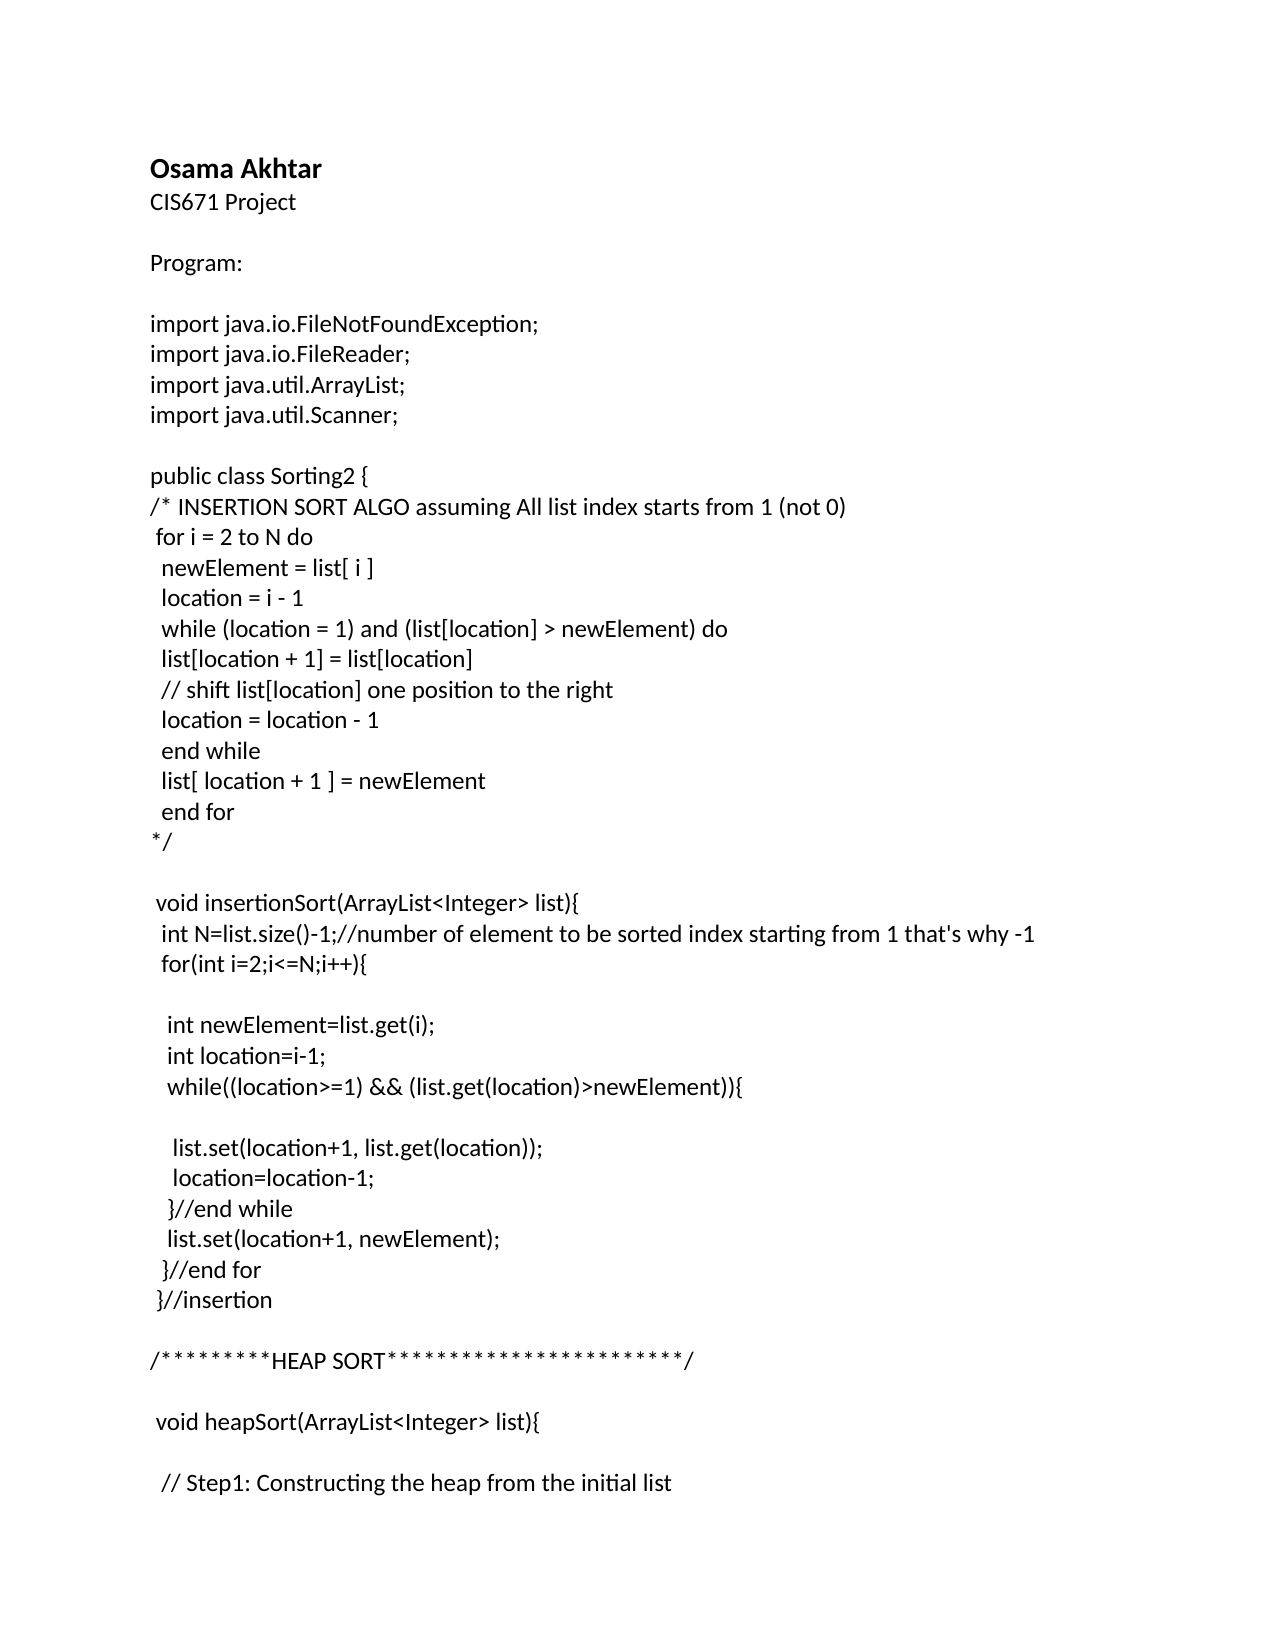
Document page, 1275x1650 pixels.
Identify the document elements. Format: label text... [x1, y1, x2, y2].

text */ [150, 827, 1125, 857]
text for(int i=2;i<=N;i++){ [150, 949, 1125, 979]
text int location=i-1; [150, 1040, 1125, 1071]
text int newElement=list.get(i); [150, 1010, 1125, 1040]
text list[ location + 1 ] = newElement [150, 766, 1125, 796]
text location = i - 1 [150, 582, 1125, 613]
text import java.util.ArrayList; [150, 369, 1125, 399]
text Program: [150, 247, 1125, 277]
text import java.io.FileReader; [150, 338, 1125, 369]
text end while [150, 735, 1125, 766]
text import java.io.FileNotFoundException; [150, 308, 1125, 338]
text while((location>=1) && (list.get(location)>newElement)){ [150, 1071, 1125, 1101]
text import java.util.Scanner; [150, 399, 1125, 430]
text public class Sorting2 { [150, 460, 1125, 491]
text end for [150, 796, 1125, 827]
text list.set(location+1, list.get(location)); [150, 1132, 1125, 1162]
text location=location-1; [150, 1162, 1125, 1193]
text /* INSERTION SORT ALGO assuming All list index starts from 1 (not 0) [150, 491, 1125, 521]
text }//insertion [150, 1284, 1125, 1315]
text list.set(location+1, newElement); [150, 1223, 1125, 1254]
text Osama Akhtar [150, 150, 1125, 186]
text CIS671 Project [150, 186, 1125, 216]
text location = location - 1 [150, 704, 1125, 735]
text /*********HEAP SORT************************/ [150, 1345, 1125, 1376]
text newElement = list[ i ] [150, 552, 1125, 582]
text void heapSort(ArrayList<Integer> list){ [150, 1406, 1125, 1437]
text for i = 2 to N do [150, 521, 1125, 552]
text list[location + 1] = list[location] [150, 643, 1125, 674]
text while (location = 1) and (list[location] > newElement) do [150, 613, 1125, 643]
text void insertionSort(ArrayList<Integer> list){ [150, 888, 1125, 918]
text // shift list[location] one position to the right [150, 674, 1125, 704]
text // Step1: Constructing the heap from the initial list [150, 1467, 1125, 1498]
text }//end for [150, 1254, 1125, 1284]
text int N=list.size()-1;//number of element to be sorted index starting from 1 that's why -1 [150, 918, 1125, 949]
text }//end while [150, 1193, 1125, 1223]
